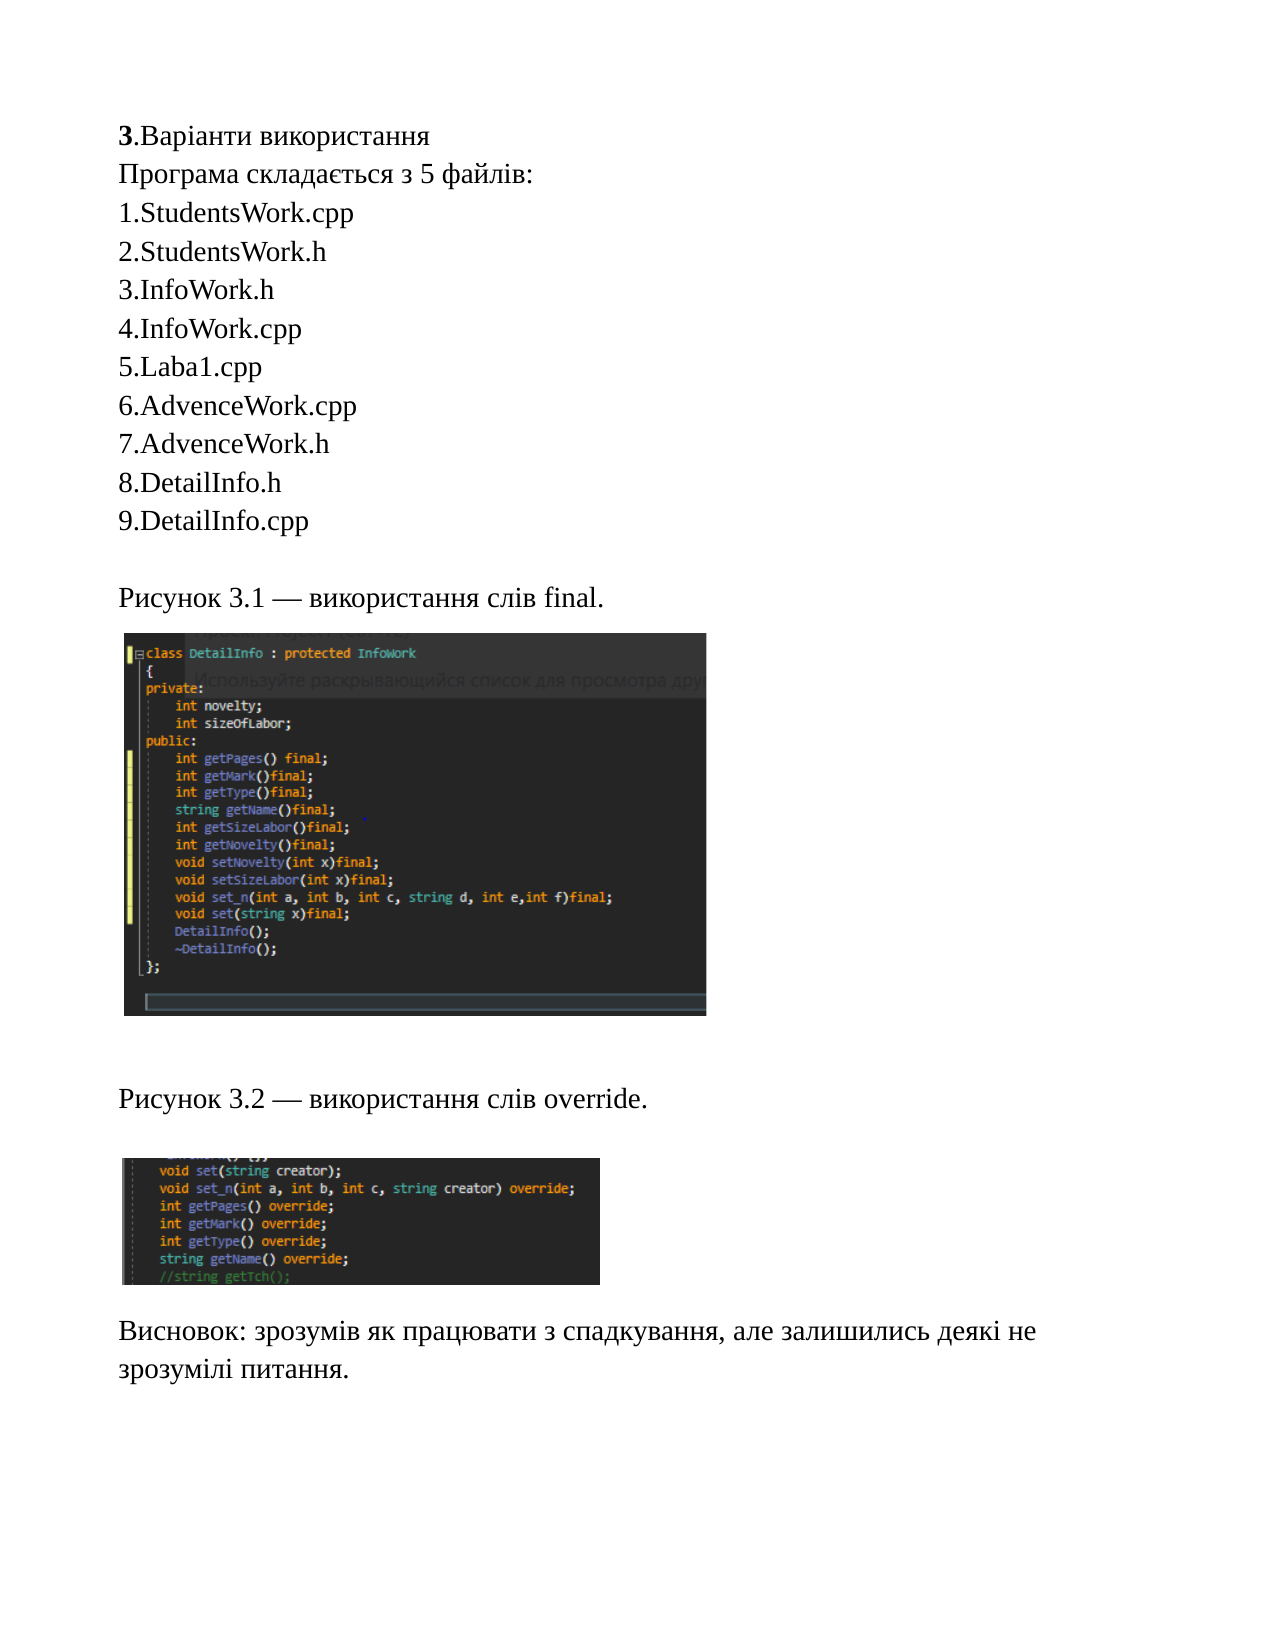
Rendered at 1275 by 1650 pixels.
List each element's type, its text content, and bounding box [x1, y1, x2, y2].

text Рисунок 3.1 — використання слів final. [118, 581, 1157, 614]
text 4.InfoWork.cpp [118, 311, 1157, 344]
text 7.AdvenceWork.h [118, 426, 1157, 460]
text 3.Варіанти використання Програма складається з 5 файлів: 1.StudentsWork.cpp [118, 118, 1157, 229]
text 3.InfoWork.h [118, 272, 1157, 306]
text Рисунок 3.2 — використання слів override. [118, 1082, 1157, 1115]
picture [124, 633, 707, 1016]
text 5.Laba1.cpp [118, 349, 1157, 383]
text 6.AdvenceWork.cpp [118, 388, 1157, 421]
text 9.DetailInfo.cpp [118, 503, 1157, 537]
text 2.StudentsWork.h [118, 234, 1157, 267]
text 8.DetailInfo.h [118, 465, 1157, 498]
text Висновок: зрозумів як працювати з спадкування, але залишились деякі не зрозумілі питання. [118, 1313, 1157, 1385]
picture [122, 1158, 600, 1285]
